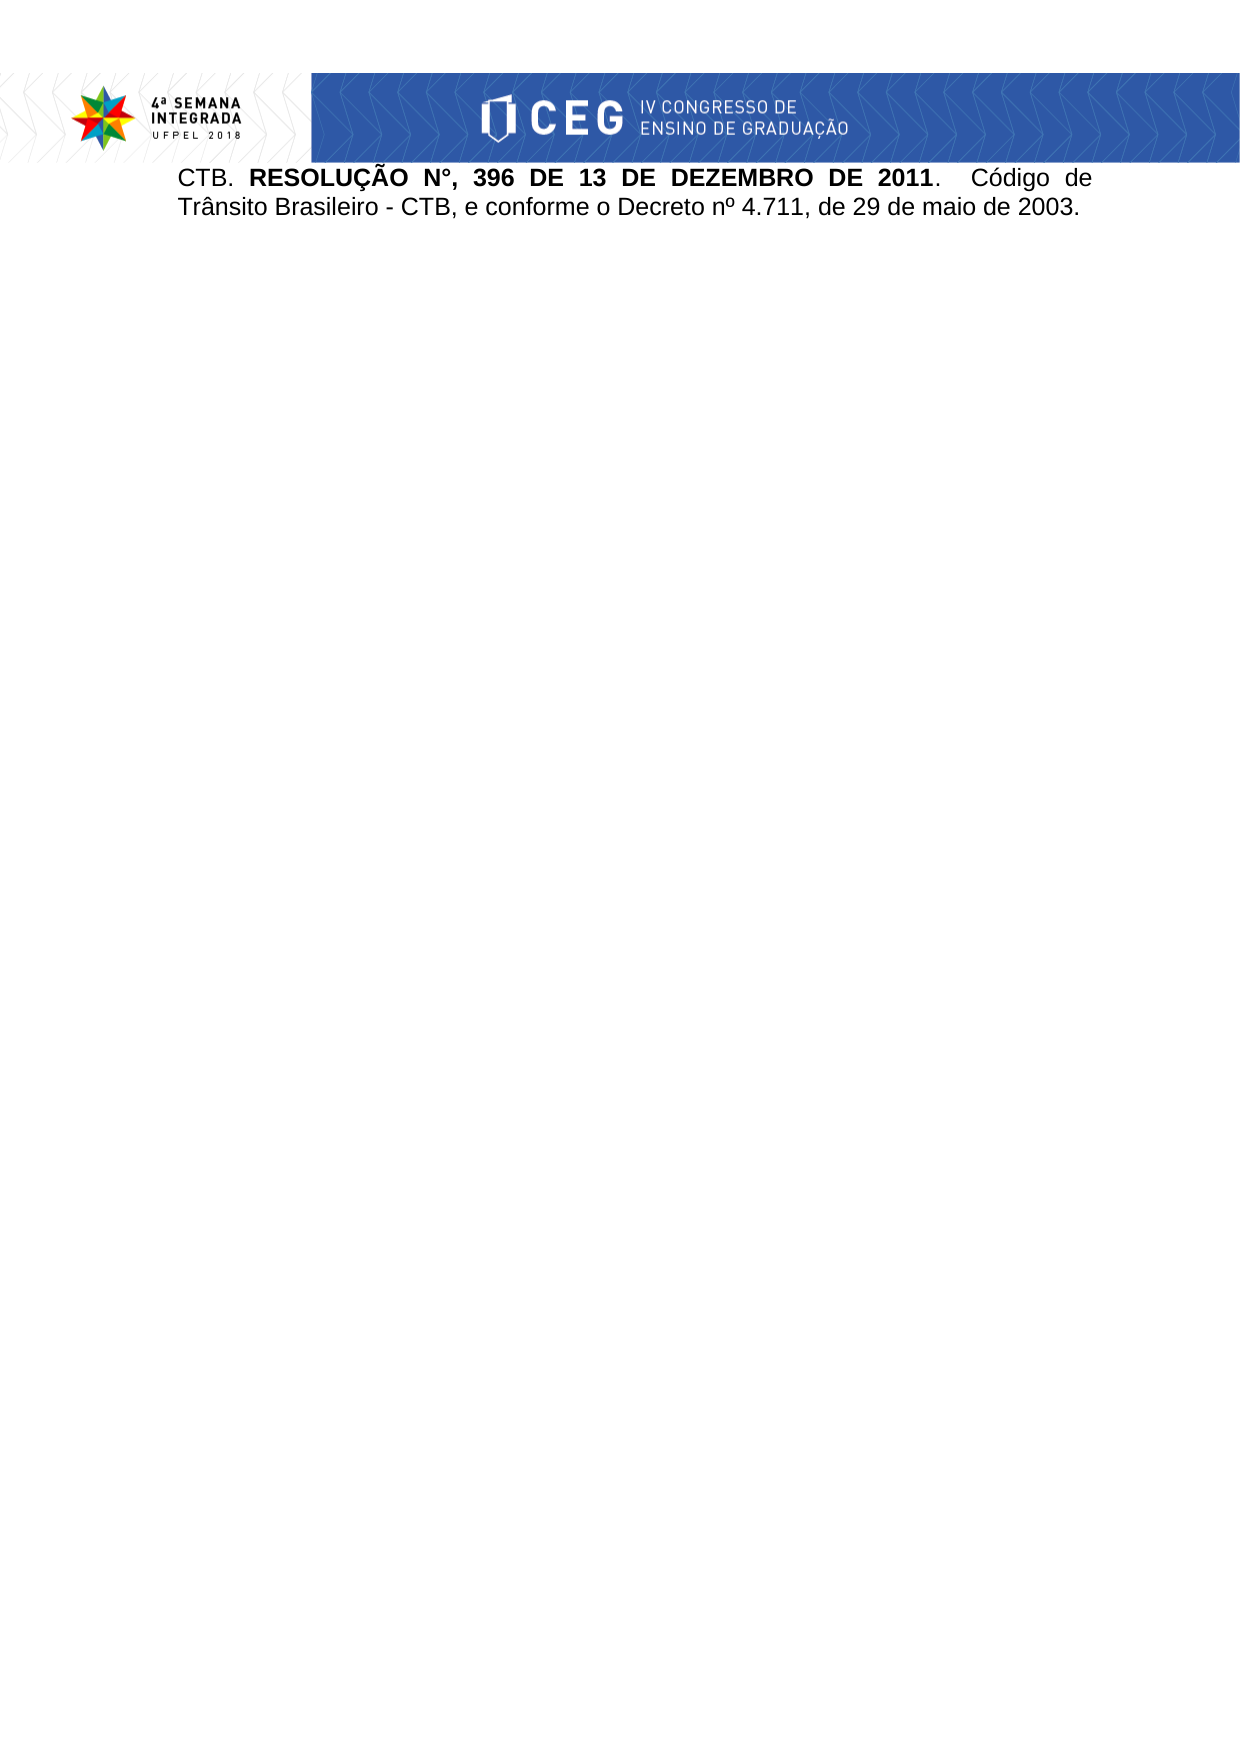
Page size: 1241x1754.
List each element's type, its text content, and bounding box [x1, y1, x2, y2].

picture [0, 73, 1240, 163]
text CTB. RESOLUÇÃO N°, 396 DE 13 DE DEZEMBRO DE 2011. Código de Trânsito Brasileiro - CTB, e conforme o Decreto nº 4.711, de 29 de maio de 2003. [177, 145, 1092, 220]
